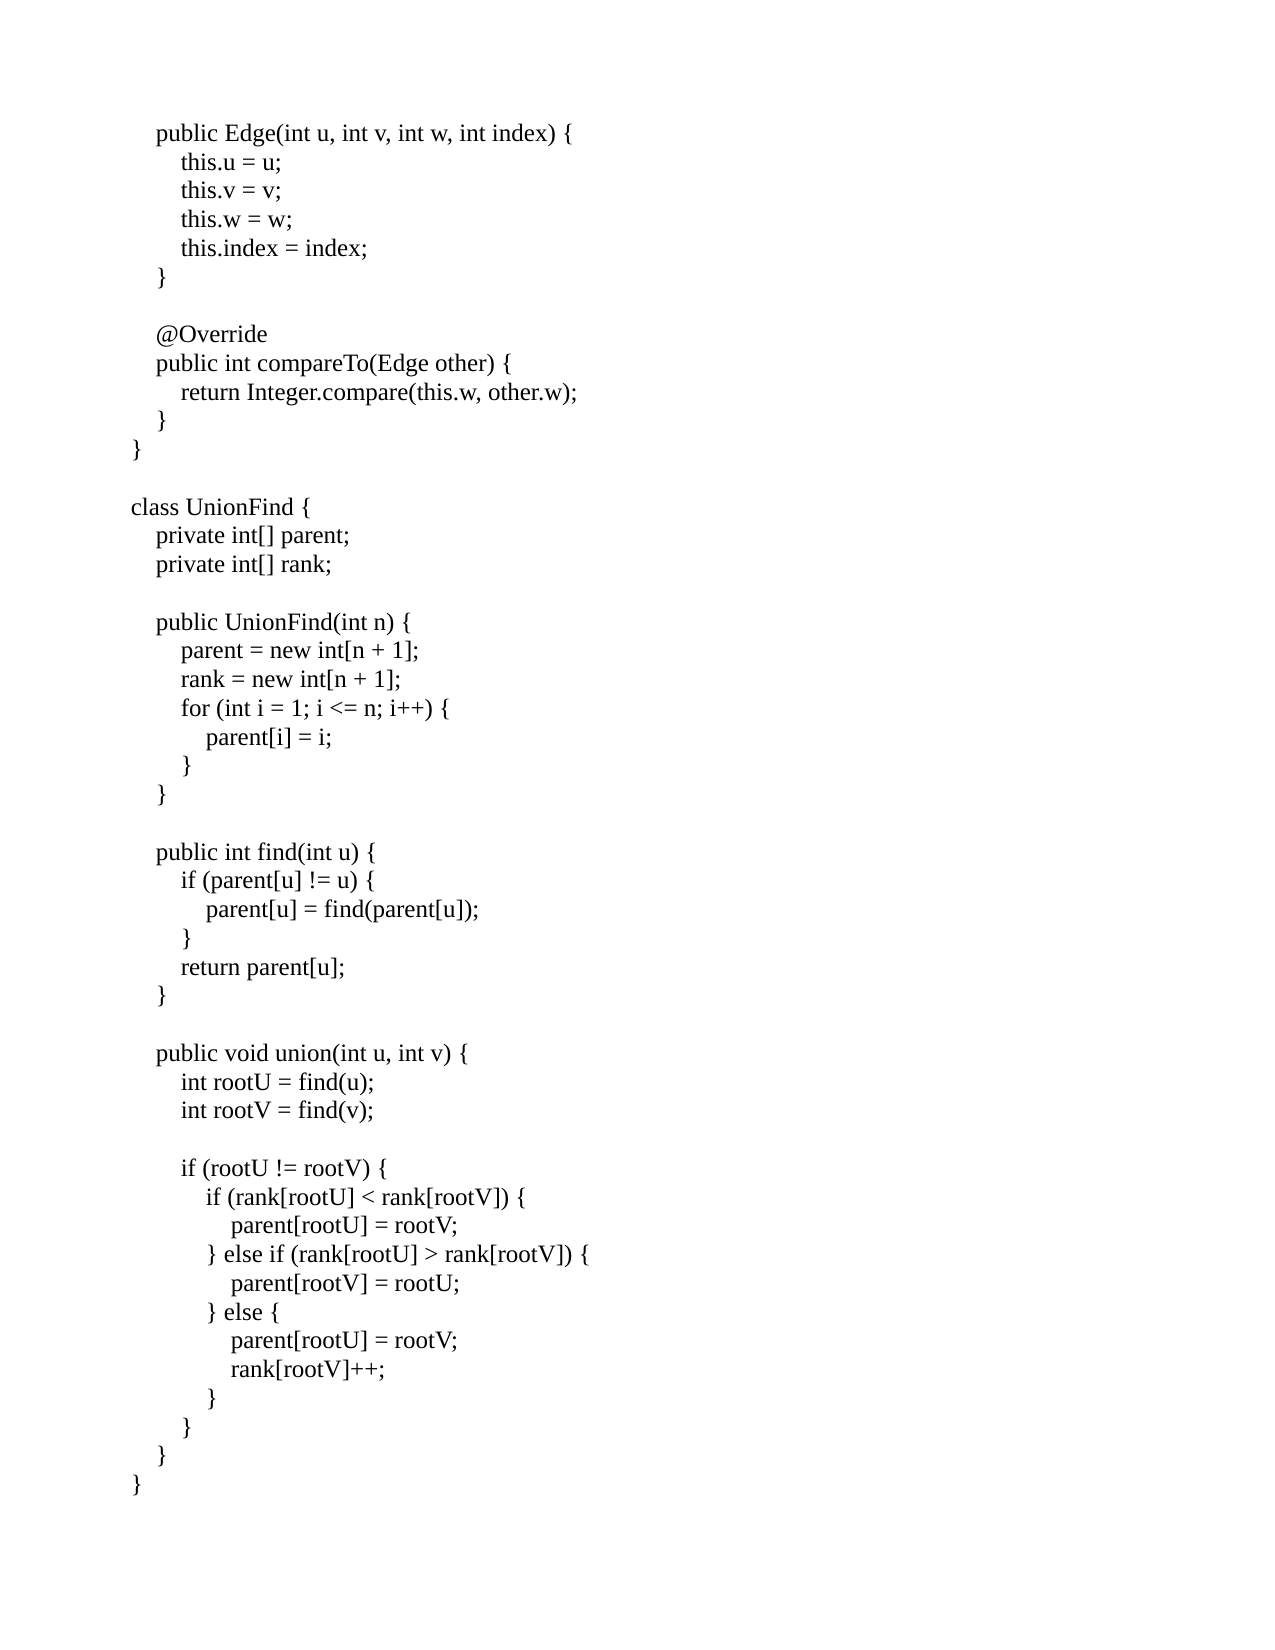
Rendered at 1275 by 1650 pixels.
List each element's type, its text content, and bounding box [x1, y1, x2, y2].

text } [131, 923, 1157, 952]
text private int[] parent; [131, 521, 1157, 549]
text this.index = index; [131, 233, 1157, 262]
text @Override [131, 319, 1157, 348]
text private int[] rank; [131, 549, 1157, 578]
text } [131, 1469, 1157, 1498]
text public int find(int u) { [131, 837, 1157, 866]
text return Integer.compare(this.w, other.w); [131, 377, 1157, 406]
text public void union(int u, int v) { [131, 1038, 1157, 1067]
text } [131, 434, 1157, 463]
text } [131, 262, 1157, 291]
text if (rootU != rootV) { [131, 1153, 1157, 1182]
text return parent[u]; [131, 952, 1157, 981]
text parent[i] = i; [131, 722, 1157, 751]
text } else { [131, 1297, 1157, 1326]
text rank = new int[n + 1]; [131, 664, 1157, 693]
text for (int i = 1; i <= n; i++) { [131, 693, 1157, 722]
text } [131, 981, 1157, 1009]
text this.v = v; [131, 176, 1157, 204]
text } [131, 1412, 1157, 1441]
text parent[rootU] = rootV; [131, 1211, 1157, 1239]
text if (parent[u] != u) { [131, 866, 1157, 894]
text this.w = w; [131, 204, 1157, 233]
text parent = new int[n + 1]; [131, 636, 1157, 664]
text parent[rootU] = rootV; [131, 1326, 1157, 1354]
text class UnionFind { [131, 492, 1157, 521]
text } [131, 406, 1157, 434]
text } [131, 1383, 1157, 1412]
text int rootV = find(v); [131, 1096, 1157, 1124]
text } else if (rank[rootU] > rank[rootV]) { [131, 1239, 1157, 1268]
text parent[rootV] = rootU; [131, 1268, 1157, 1297]
text rank[rootV]++; [131, 1354, 1157, 1383]
text public UnionFind(int n) { [131, 607, 1157, 636]
text if (rank[rootU] < rank[rootV]) { [131, 1182, 1157, 1211]
text public int compareTo(Edge other) { [131, 348, 1157, 377]
text parent[u] = find(parent[u]); [131, 894, 1157, 923]
text public Edge(int u, int v, int w, int index) { [131, 118, 1157, 147]
text this.u = u; [131, 147, 1157, 176]
text } [131, 751, 1157, 779]
text int rootU = find(u); [131, 1067, 1157, 1096]
text } [131, 1441, 1157, 1469]
text } [131, 779, 1157, 808]
